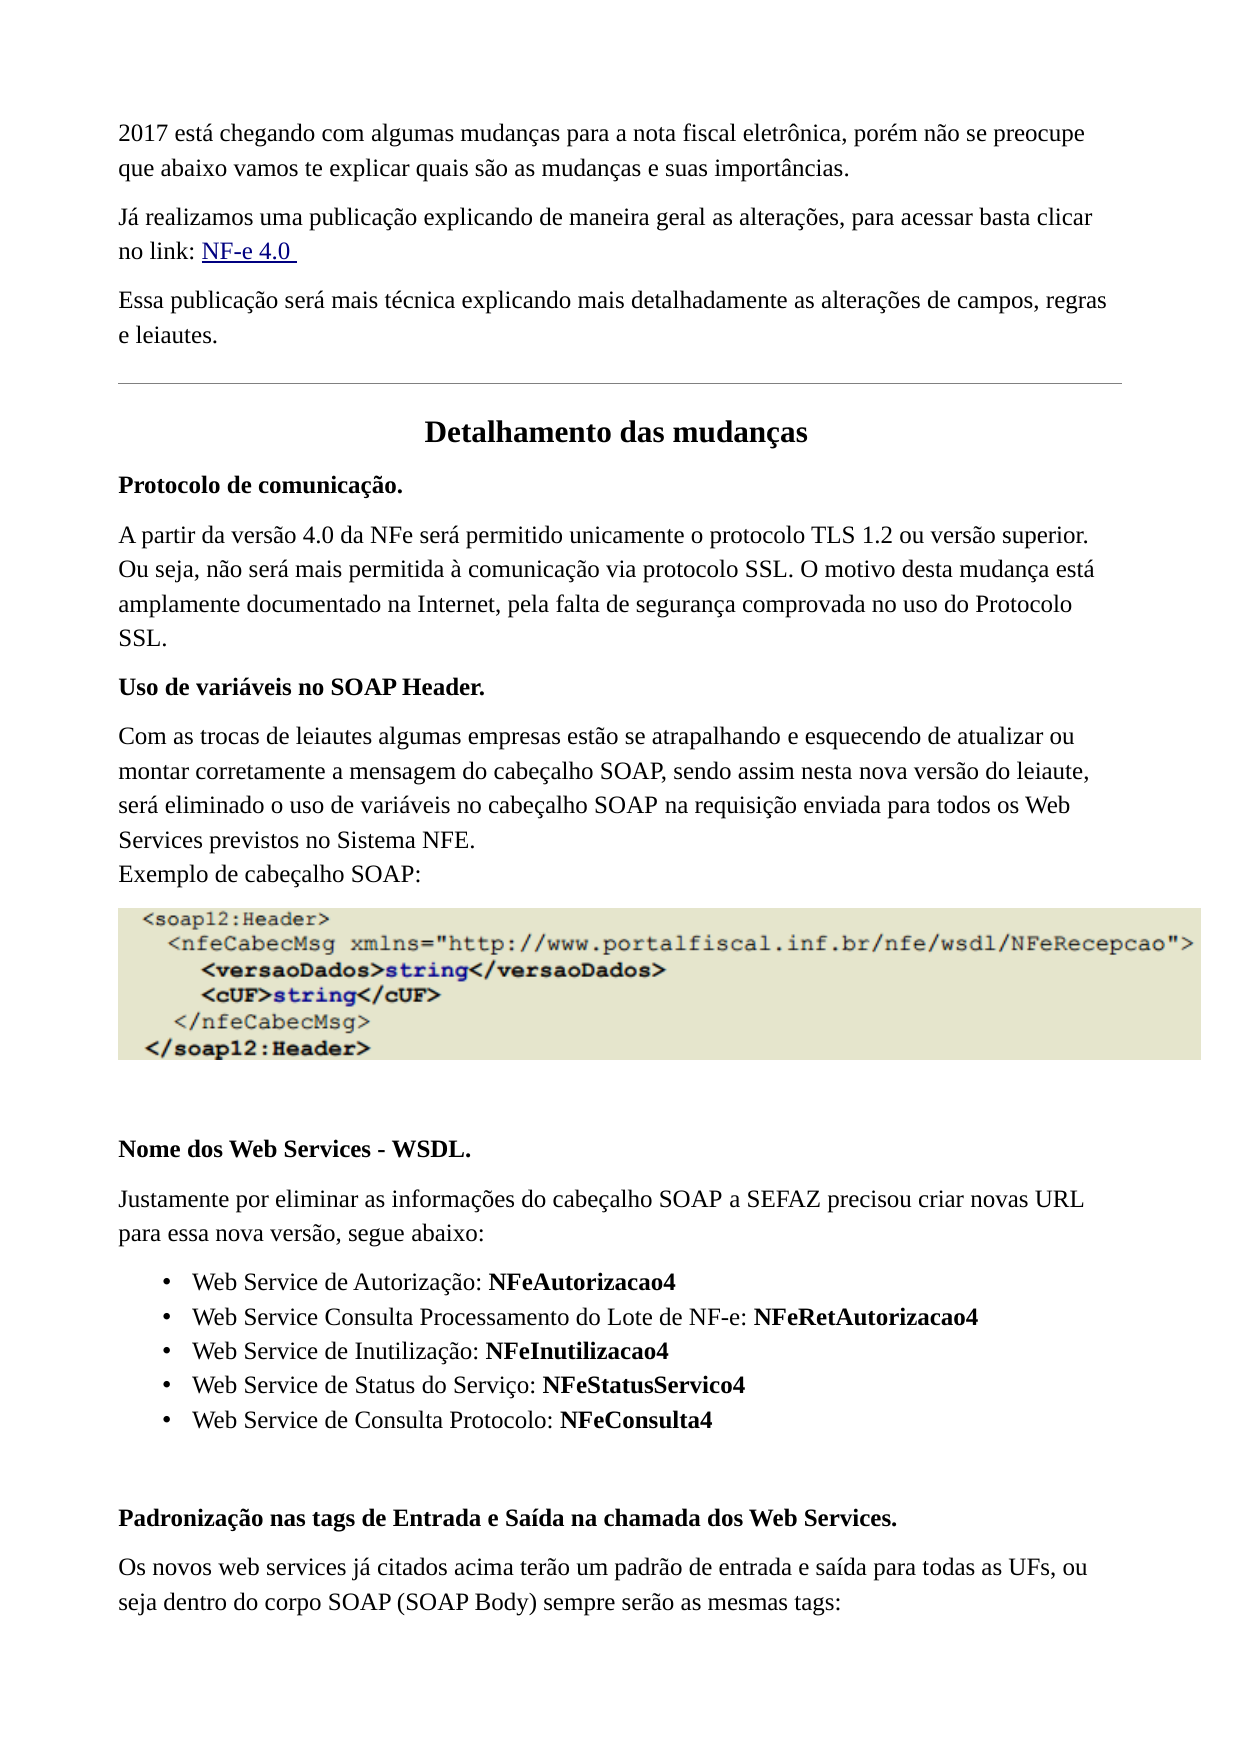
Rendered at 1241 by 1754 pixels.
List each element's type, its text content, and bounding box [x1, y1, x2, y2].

list Web Service de Autorização: NFeAutorizacao4 [162, 1267, 1122, 1296]
text Já realizamos uma publicação explicando de maneira geral as alterações, para acessar basta clicar no link: NF-e 4.0 [118, 202, 1122, 265]
text Padronização nas tags de Entrada e Saída na chamada dos Web Services. [118, 1503, 1122, 1532]
text Protocolo de comunicação. [118, 471, 1122, 499]
text Justamente por eliminar as informações do cabeçalho SOAP a SEFAZ precisou criar novas URL para essa nova versão, segue abaixo: [118, 1184, 1122, 1247]
list Web Service de Inutilização: NFeInutilizacao4 [162, 1336, 1122, 1365]
picture [118, 908, 1201, 1060]
list Web Service de Status do Serviço: NFeStatusServico4 [162, 1371, 1122, 1399]
text Os novos web services já citados acima terão um padrão de entrada e saída para todas as UFs, ou seja dentro do corpo SOAP (SOAP Body) sempre serão as mesmas tags: [118, 1552, 1122, 1616]
text Detalhamento das mudanças [118, 413, 1122, 449]
text Nome dos Web Services - WSDL. [118, 1134, 1122, 1163]
text Uso de variáveis no SOAP Header. [118, 672, 1122, 701]
text 2017 está chegando com algumas mudanças para a nota fiscal eletrônica, porém não se preocupe que abaixo vamos te explicar quais são as mudanças e suas importâncias. [118, 118, 1122, 181]
text Essa publicação será mais técnica explicando mais detalhadamente as alterações de campos, regras e leiautes. [118, 285, 1122, 348]
list Web Service Consulta Processamento do Lote de NF-e: NFeRetAutorizacao4 [162, 1302, 1122, 1330]
text A partir da versão 4.0 da NFe será permitido unicamente o protocolo TLS 1.2 ou versão superior. Ou seja, não será mais permitida à comunicação via protocolo SSL. O motivo desta mudança está amplamente documentado na Internet, pela falta de segurança comprovada no uso do Protocolo SSL. [118, 520, 1122, 652]
text Com as trocas de leiautes algumas empresas estão se atrapalhando e esquecendo de atualizar ou montar corretamente a mensagem do cabeçalho SOAP, sendo assim nesta nova versão do leiaute, será eliminado o uso de variáveis no cabeçalho SOAP na requisição enviada para todos os Web Services previstos no Sistema NFE. Exemplo de cabeçalho SOAP: [118, 721, 1122, 888]
list Web Service de Consulta Protocolo: NFeConsulta4 [162, 1405, 1122, 1434]
